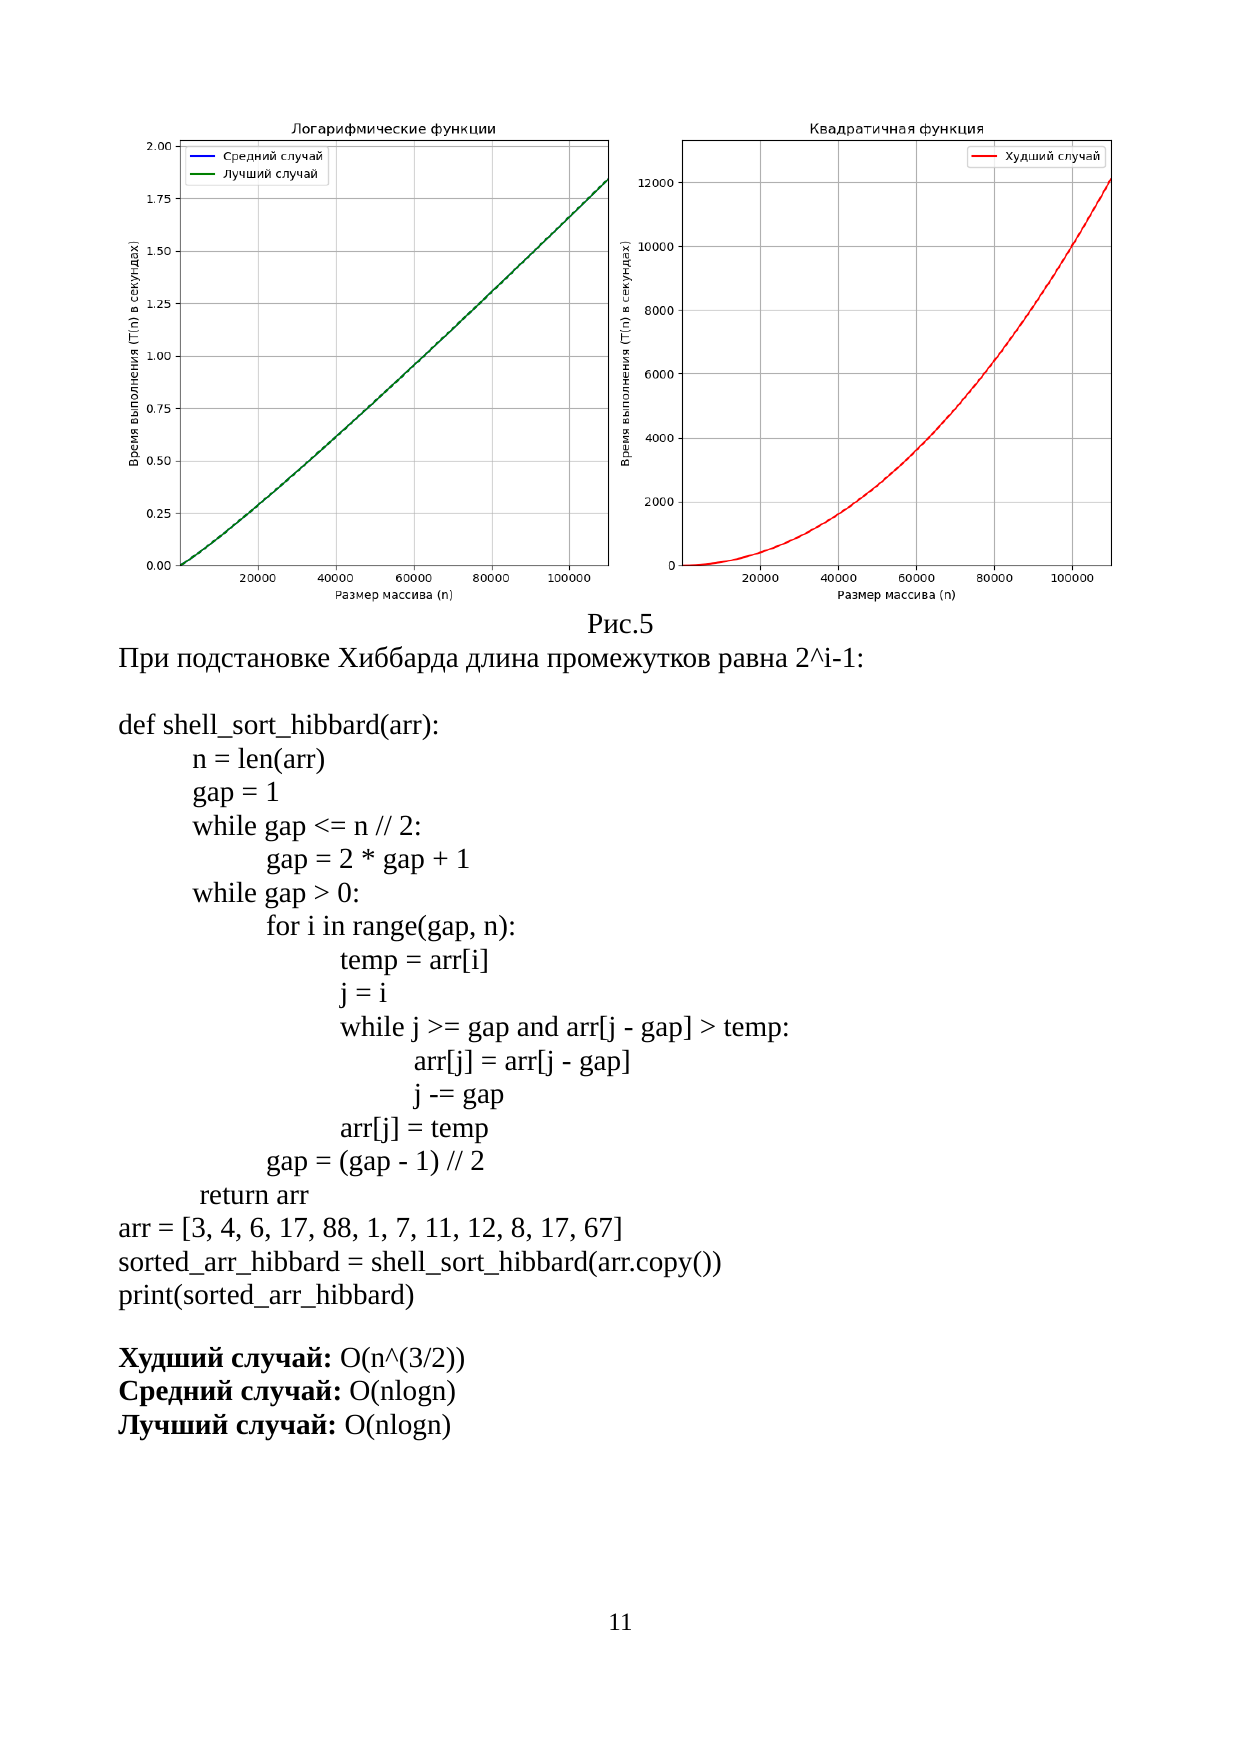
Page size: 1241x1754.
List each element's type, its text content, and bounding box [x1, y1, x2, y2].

text Рис.5 [118, 607, 1122, 640]
text gap = 1 [118, 774, 1122, 808]
text Средний случай: O(nlogn) [118, 1373, 1122, 1407]
text arr[j] = temp [118, 1110, 1122, 1143]
text for i in range(gap, n): [118, 908, 1122, 942]
text n = len(arr) [118, 741, 1122, 774]
text arr[j] = arr[j - gap] [118, 1043, 1122, 1076]
text arr = [3, 4, 6, 17, 88, 1, 7, 11, 12, 8, 17, 67] [118, 1210, 1122, 1244]
picture [118, 118, 1123, 607]
text def shell_sort_hibbard(arr): [118, 707, 1122, 741]
text При подстановке Хиббарда длина промежутков равна 2^i-1: [118, 640, 1122, 674]
text while j >= gap and arr[j - gap] > temp: [118, 1009, 1122, 1043]
text Лучший случай: O(nlogn) [118, 1407, 1122, 1440]
text print(sorted_arr_hibbard) [118, 1277, 1122, 1311]
text gap = (gap - 1) // 2 [118, 1143, 1122, 1177]
text j -= gap [118, 1076, 1122, 1110]
text gap = 2 * gap + 1 [118, 841, 1122, 875]
text return arr [118, 1177, 1122, 1210]
text j = i [118, 976, 1122, 1009]
text while gap > 0: [118, 875, 1122, 908]
text while gap <= n // 2: [118, 808, 1122, 841]
text sorted_arr_hibbard = shell_sort_hibbard(arr.copy()) [118, 1244, 1122, 1277]
text Худший случай: O(n^(3/2)) [118, 1340, 1122, 1373]
text temp = arr[i] [118, 942, 1122, 976]
